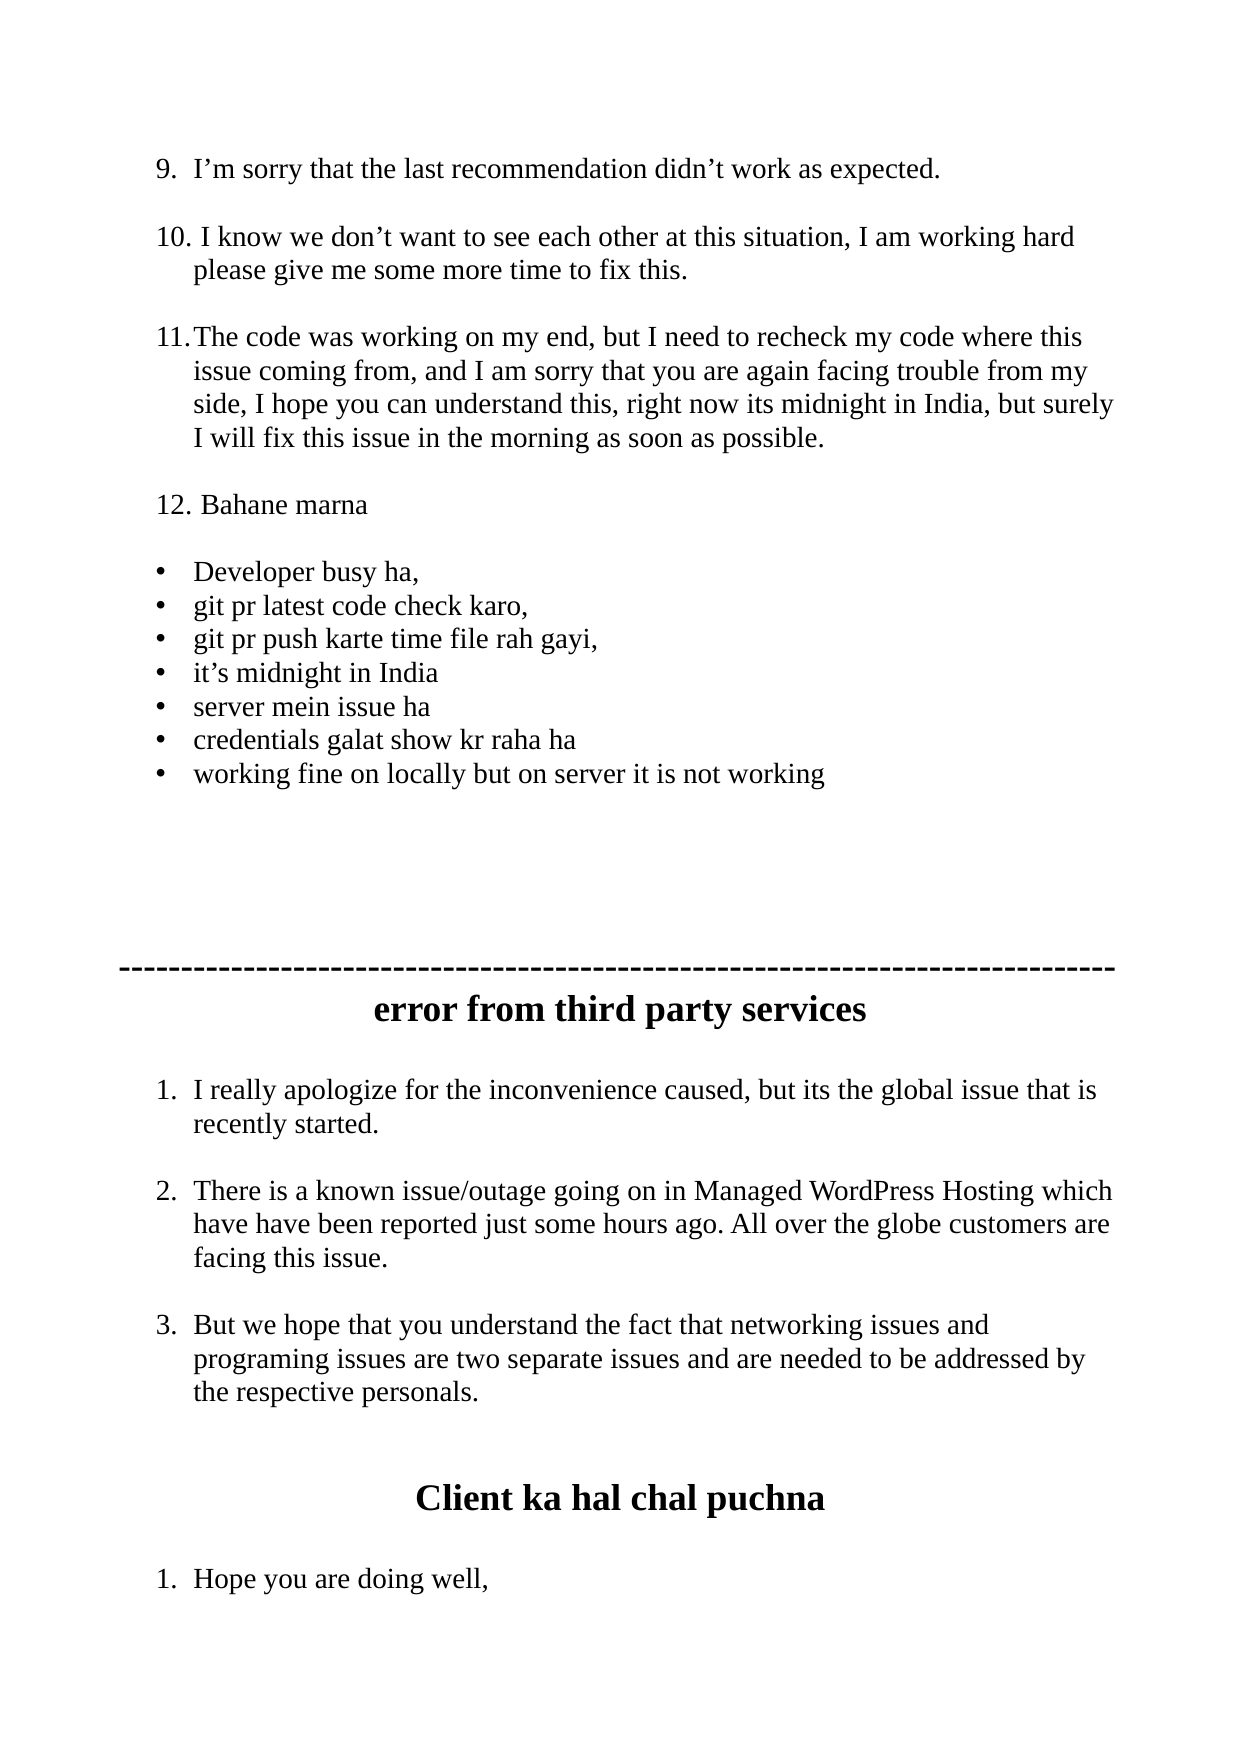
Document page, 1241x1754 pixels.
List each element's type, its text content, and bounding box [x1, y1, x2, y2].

list I really apologize for the inconvenience caused, but its the global issue that is recently started. [156, 1072, 1122, 1139]
list credentials galat show kr raha ha [156, 722, 1122, 756]
list git pr push karte time file rah gayi, [156, 621, 1122, 655]
text Client ka hal chal puchna [118, 1475, 1122, 1518]
list Developer busy ha, [156, 554, 1122, 588]
list git pr latest code check karo, [156, 588, 1122, 621]
list it’s midnight in India [156, 655, 1122, 689]
text error from third party services [118, 986, 1122, 1029]
list I know we don’t want to see each other at this situation, I am working hard please give me some more time to fix this. [156, 219, 1122, 286]
text -------------------------------------------------------------------------------- [118, 943, 1122, 986]
list I’m sorry that the last recommendation didn’t work as expected. [156, 152, 1122, 185]
list Bahane marna [156, 487, 1122, 521]
list server mein issue ha [156, 689, 1122, 722]
list But we hope that you understand the fact that networking issues and programing issues are two separate issues and are needed to be addressed by the respective personals. [156, 1307, 1122, 1408]
list There is a known issue/outage going on in Managed WordPress Hosting which have have been reported just some hours ago. All over the globe customers are facing this issue. [156, 1173, 1122, 1274]
list The code was working on my end, but I need to recheck my code where this issue coming from, and I am sorry that you are again facing trouble from my side, I hope you can understand this, right now its midnight in India, but surely I will fix this issue in the morning as soon as possible. [156, 319, 1122, 453]
list working fine on locally but on server it is not working [156, 756, 1122, 790]
list Hope you are doing well, [156, 1561, 1122, 1595]
